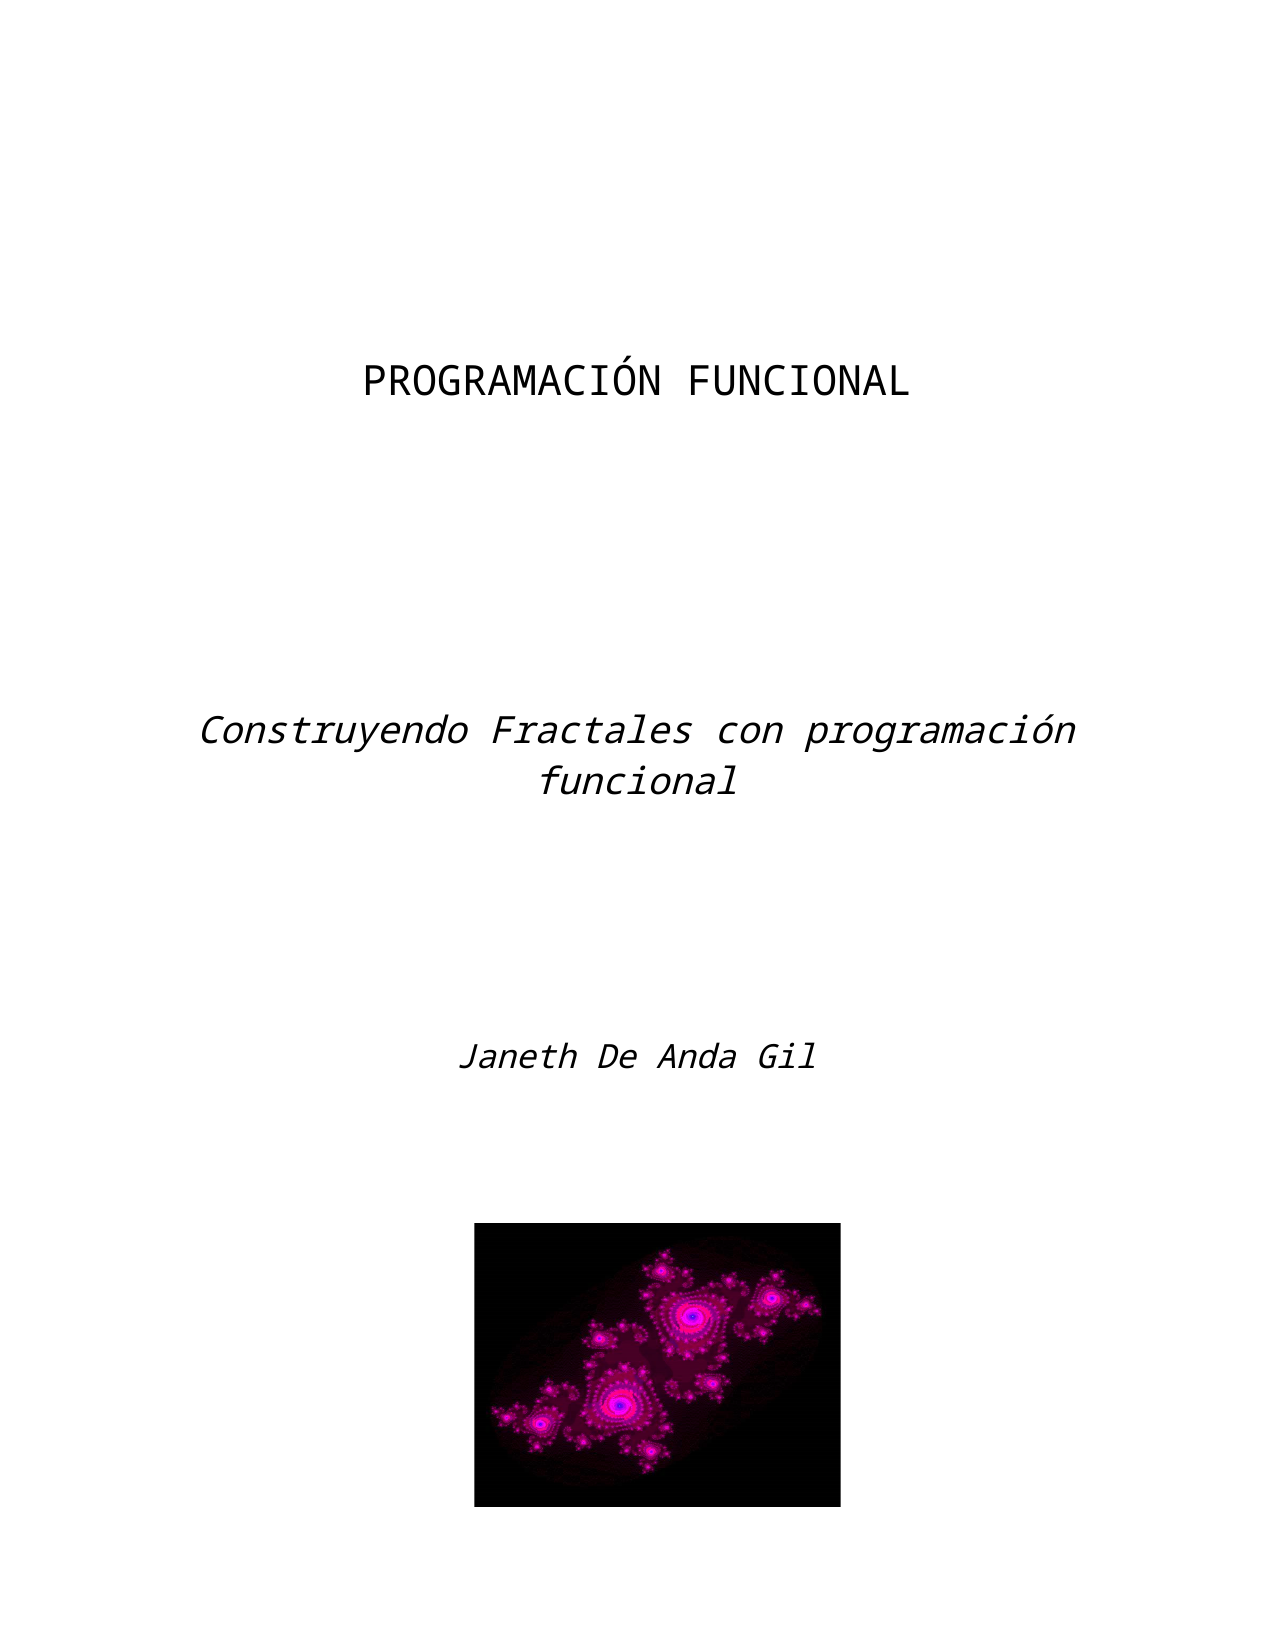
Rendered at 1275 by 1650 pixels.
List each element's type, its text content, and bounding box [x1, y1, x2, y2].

text PROGRAMACIÓN FUNCIONAL [118, 351, 1157, 408]
text Janeth De Anda Gil [118, 1032, 1157, 1078]
picture [474, 1223, 841, 1507]
text Construyendo Fractales con programación funcional [118, 703, 1157, 805]
